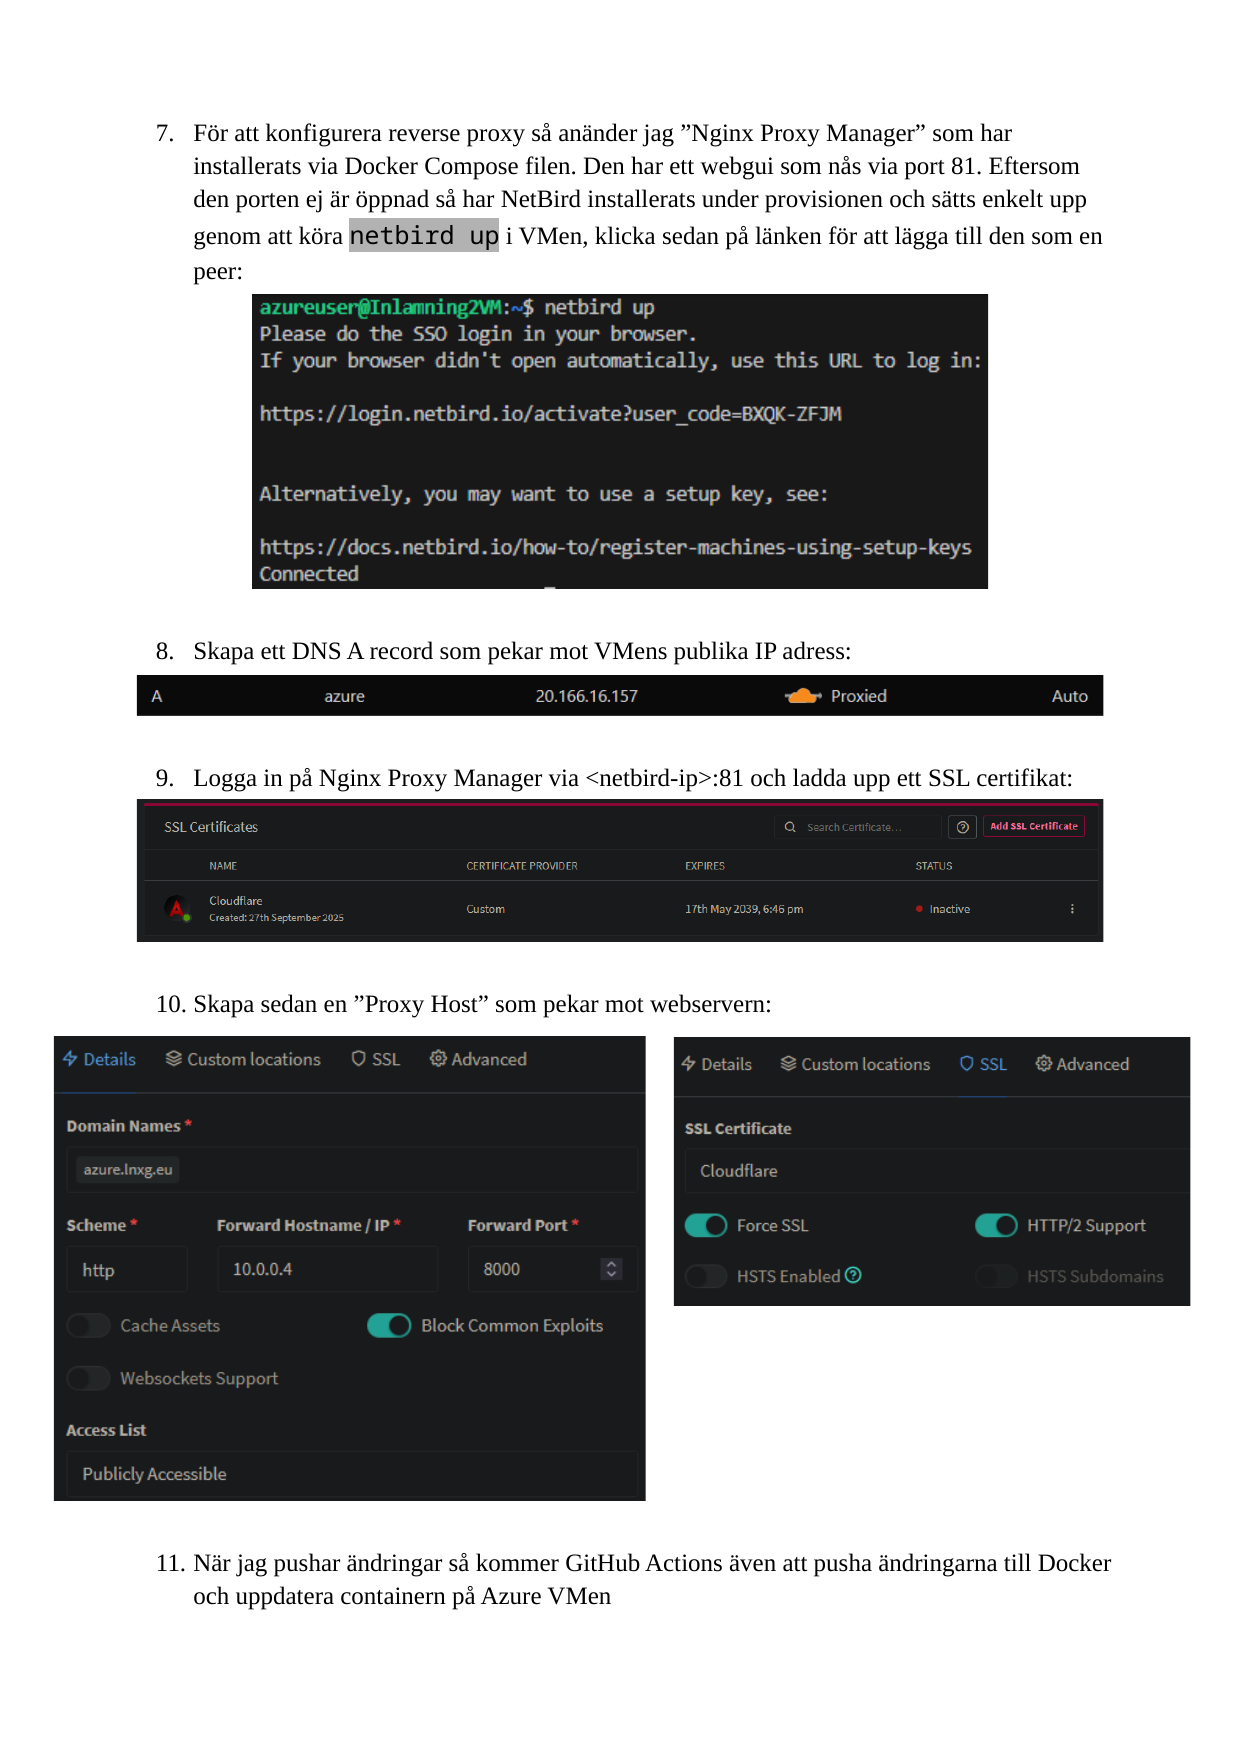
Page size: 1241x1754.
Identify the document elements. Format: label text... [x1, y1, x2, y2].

picture [252, 294, 989, 589]
list För att konfigurera reverse proxy så anänder jag ”Nginx Proxy Manager” som har installerats via Docker Compose filen. Den har ett webgui som nås via port 81. Eftersom den porten ej är öppnad så har NetBird installerats under provisionen och sätts enkelt upp genom att köra netbird up i VMen, klicka sedan på länken för att lägga till den som en peer: [156, 118, 1122, 617]
list När jag pushar ändringar så kommer GitHub Actions även att pusha ändringarna till Docker och uppdatera containern på Azure VMen [156, 1548, 1122, 1610]
list Logga in på Nginx Proxy Manager via <netbird-ip>:81 och ladda upp ett SSL certifikat: [156, 763, 1122, 970]
picture [136, 799, 1104, 942]
picture [673, 1037, 1191, 1306]
list Skapa ett DNS A record som pekar mot VMens publika IP adress: [156, 636, 1122, 744]
list Skapa sedan en ”Proxy Host” som pekar mot webservern: [156, 989, 1122, 1529]
picture [53, 1036, 646, 1501]
picture [136, 675, 1104, 716]
